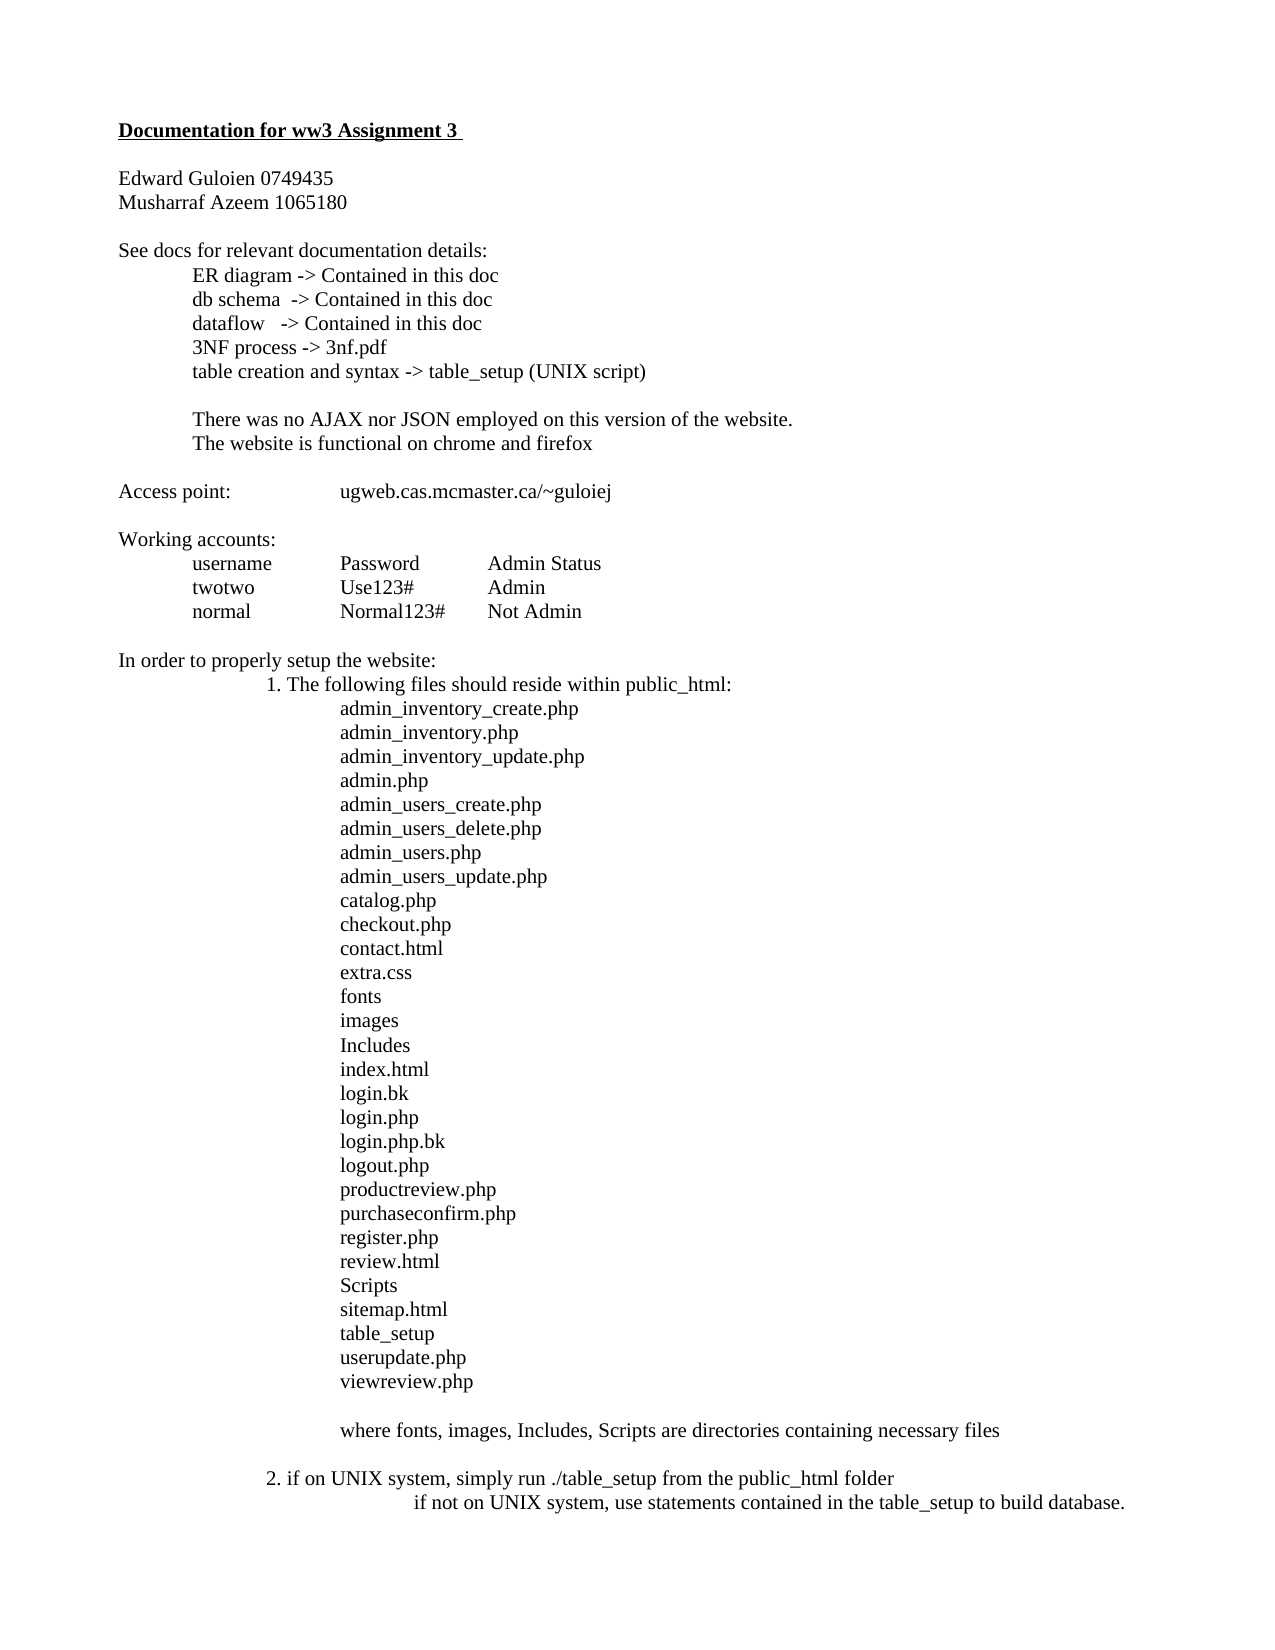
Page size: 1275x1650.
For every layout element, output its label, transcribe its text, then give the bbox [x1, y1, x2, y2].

text Edward Guloien 0749435 [118, 166, 1157, 190]
text 3NF process -> 3nf.pdf [118, 335, 1157, 359]
text admin.php [118, 768, 1157, 792]
text Working accounts: [118, 527, 1157, 551]
text sitemap.html [118, 1297, 1157, 1321]
text admin_users_update.php [118, 864, 1157, 888]
text table_setup [118, 1321, 1157, 1345]
text logout.php [118, 1153, 1157, 1177]
text userupdate.php [118, 1345, 1157, 1369]
text login.php.bk [118, 1129, 1157, 1153]
text admin_inventory.php [118, 720, 1157, 744]
text productreview.php [118, 1177, 1157, 1201]
text Scripts [118, 1273, 1157, 1297]
text checkout.php [118, 912, 1157, 936]
text There was no AJAX nor JSON employed on this version of the website. [118, 407, 1157, 431]
text ER diagram -> Contained in this doc [118, 262, 1157, 287]
text Documentation for ww3 Assignment 3 [118, 118, 1157, 142]
text Musharraf Azeem 1065180 [118, 190, 1157, 214]
text viewreview.php [118, 1369, 1157, 1393]
text purchaseconfirm.php [118, 1201, 1157, 1225]
text See docs for relevant documentation details: [118, 238, 1157, 262]
text extra.css [118, 960, 1157, 984]
text admin_users.php [118, 840, 1157, 864]
text if not on UNIX system, use statements contained in the table_setup to build database. [118, 1490, 1157, 1514]
text admin_users_create.php [118, 792, 1157, 816]
text Access point: ugweb.cas.mcmaster.ca/~guloiej [118, 479, 1157, 503]
text login.php [118, 1105, 1157, 1129]
text username Password Admin Status [118, 551, 1157, 575]
text Includes [118, 1032, 1157, 1057]
text review.html [118, 1249, 1157, 1273]
text fonts [118, 984, 1157, 1008]
text 1. The following files should reside within public_html: [118, 672, 1157, 696]
text 2. if on UNIX system, simply run ./table_setup from the public_html folder [118, 1466, 1157, 1490]
text normal Normal123# Not Admin [118, 599, 1157, 623]
text catalog.php [118, 888, 1157, 912]
text admin_inventory_create.php [118, 696, 1157, 720]
text where fonts, images, Includes, Scripts are directories containing necessary files [118, 1417, 1157, 1442]
text index.html [118, 1057, 1157, 1081]
text In order to properly setup the website: [118, 647, 1157, 672]
text admin_inventory_update.php [118, 744, 1157, 768]
text login.bk [118, 1081, 1157, 1105]
text register.php [118, 1225, 1157, 1249]
text twotwo Use123# Admin [118, 575, 1157, 599]
text admin_users_delete.php [118, 816, 1157, 840]
text db schema -> Contained in this doc [118, 287, 1157, 311]
text dataflow -> Contained in this doc [118, 311, 1157, 335]
text The website is functional on chrome and firefox [118, 431, 1157, 455]
text contact.html [118, 936, 1157, 960]
text table creation and syntax -> table_setup (UNIX script) [118, 359, 1157, 383]
text images [118, 1008, 1157, 1032]
